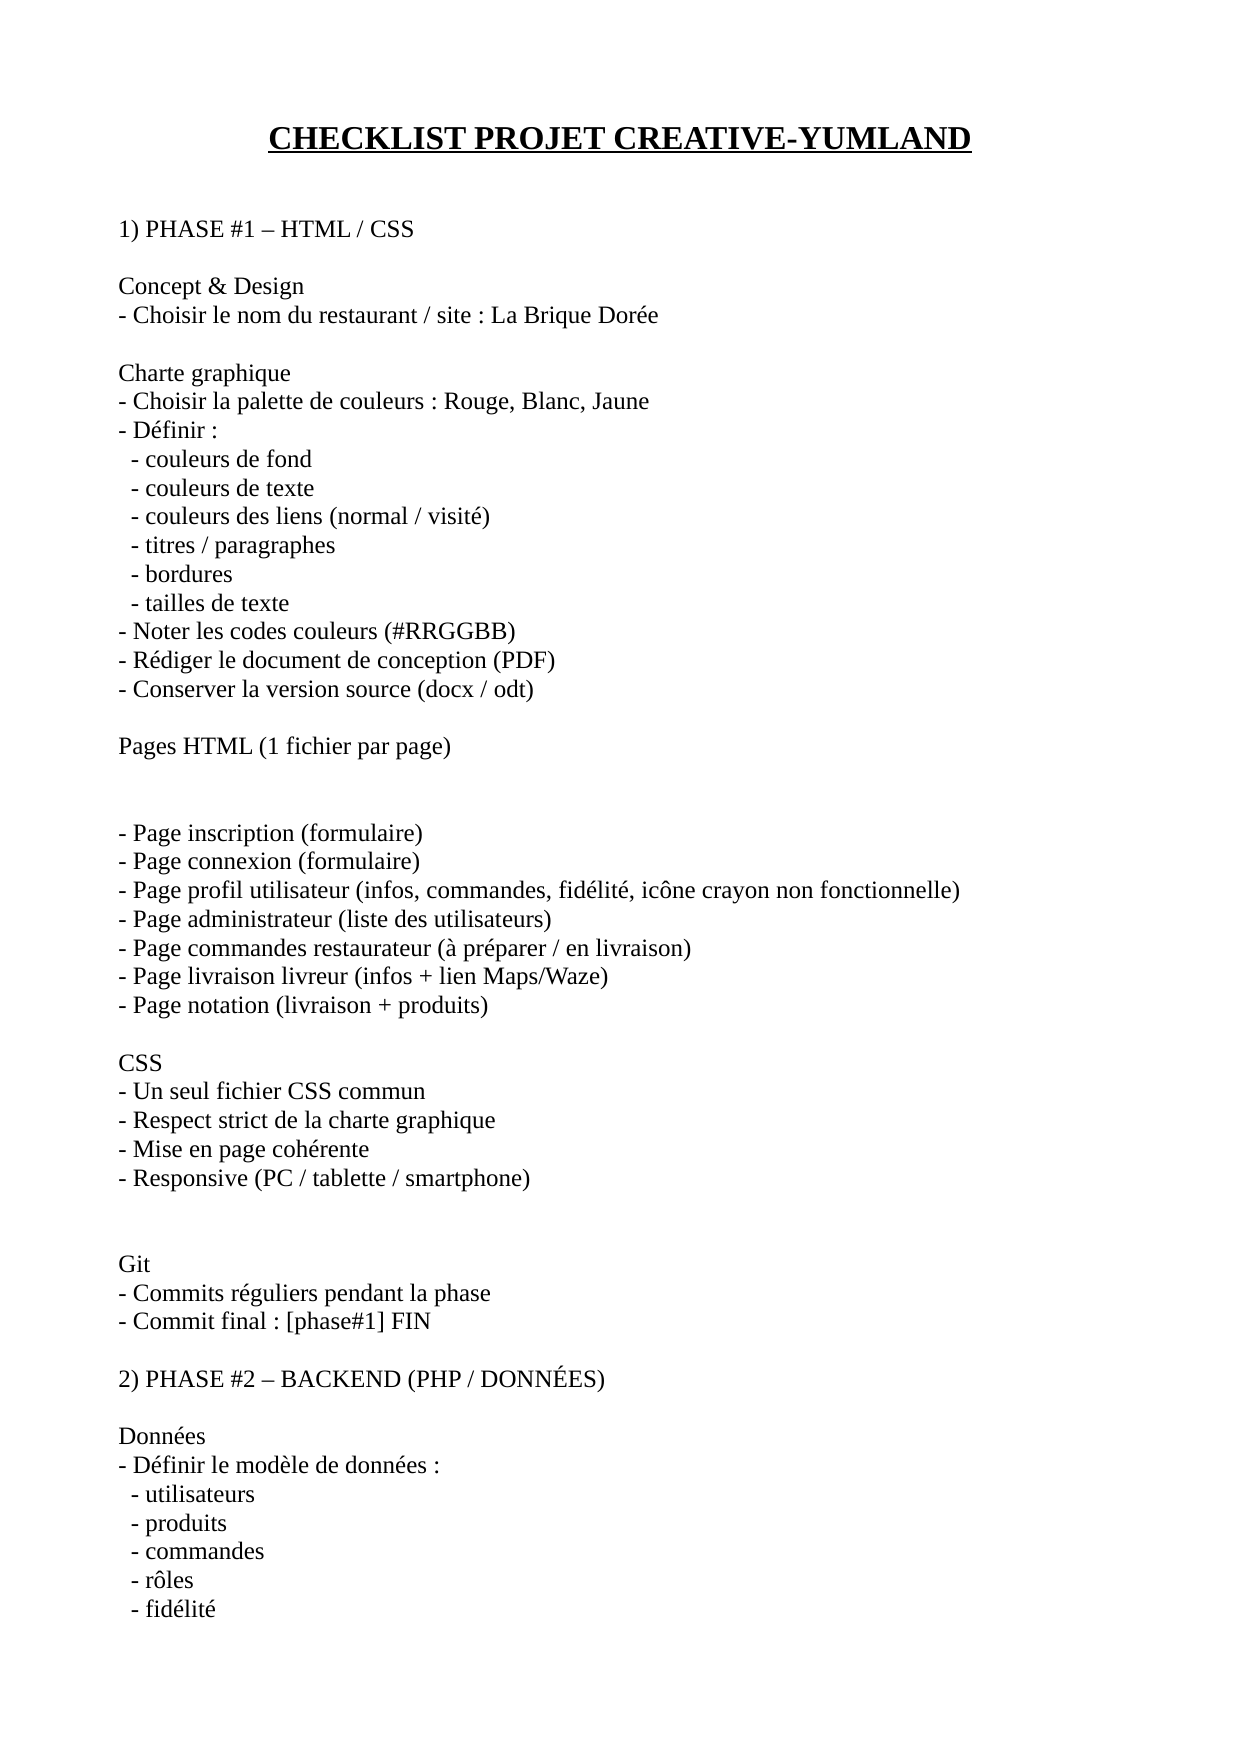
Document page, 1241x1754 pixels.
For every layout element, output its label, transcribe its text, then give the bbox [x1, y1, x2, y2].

text - tailles de texte [118, 588, 1122, 616]
text - Page profil utilisateur (infos, commandes, fidélité, icône crayon non fonctionnelle) [118, 875, 1122, 904]
text - bordures [118, 559, 1122, 588]
text - couleurs des liens (normal / visité) [118, 501, 1122, 530]
text - Conserver la version source (docx / odt) [118, 674, 1122, 703]
text - Commits réguliers pendant la phase [118, 1278, 1122, 1306]
text Données [118, 1421, 1122, 1450]
text CSS [118, 1048, 1122, 1076]
text - Choisir le nom du restaurant / site : La Brique Dorée [118, 300, 1122, 329]
text - Définir : [118, 415, 1122, 444]
text - Page inscription (formulaire) [118, 818, 1122, 846]
text Concept & Design [118, 271, 1122, 300]
text - Page commandes restaurateur (à préparer / en livraison) [118, 933, 1122, 961]
text - couleurs de fond [118, 444, 1122, 473]
text Pages HTML (1 fichier par page) [118, 731, 1122, 760]
text - Mise en page cohérente [118, 1134, 1122, 1163]
text 1) PHASE #1 – HTML / CSS [118, 214, 1122, 243]
text - commandes [118, 1536, 1122, 1565]
text - Noter les codes couleurs (#RRGGBB) [118, 616, 1122, 645]
text - Page administrateur (liste des utilisateurs) [118, 904, 1122, 933]
text - Responsive (PC / tablette / smartphone) [118, 1163, 1122, 1191]
text - utilisateurs [118, 1479, 1122, 1508]
text - Définir le modèle de données : [118, 1450, 1122, 1479]
text - couleurs de texte [118, 473, 1122, 501]
text - produits [118, 1508, 1122, 1536]
text - Page livraison livreur (infos + lien Maps/Waze) [118, 961, 1122, 990]
text - Un seul fichier CSS commun [118, 1076, 1122, 1105]
text Charte graphique [118, 358, 1122, 386]
text CHECKLIST PROJET CREATIVE-YUMLAND [118, 118, 1122, 156]
text - Choisir la palette de couleurs : Rouge, Blanc, Jaune [118, 386, 1122, 415]
text - Respect strict de la charte graphique [118, 1105, 1122, 1134]
text - fidélité [118, 1594, 1122, 1623]
text - Commit final : [phase#1] FIN [118, 1306, 1122, 1335]
text - Page connexion (formulaire) [118, 846, 1122, 875]
text - Page notation (livraison + produits) [118, 990, 1122, 1019]
text - Rédiger le document de conception (PDF) [118, 645, 1122, 674]
text - rôles [118, 1565, 1122, 1594]
text 2) PHASE #2 – BACKEND (PHP / DONNÉES) [118, 1364, 1122, 1393]
text - titres / paragraphes [118, 530, 1122, 559]
text Git [118, 1249, 1122, 1278]
